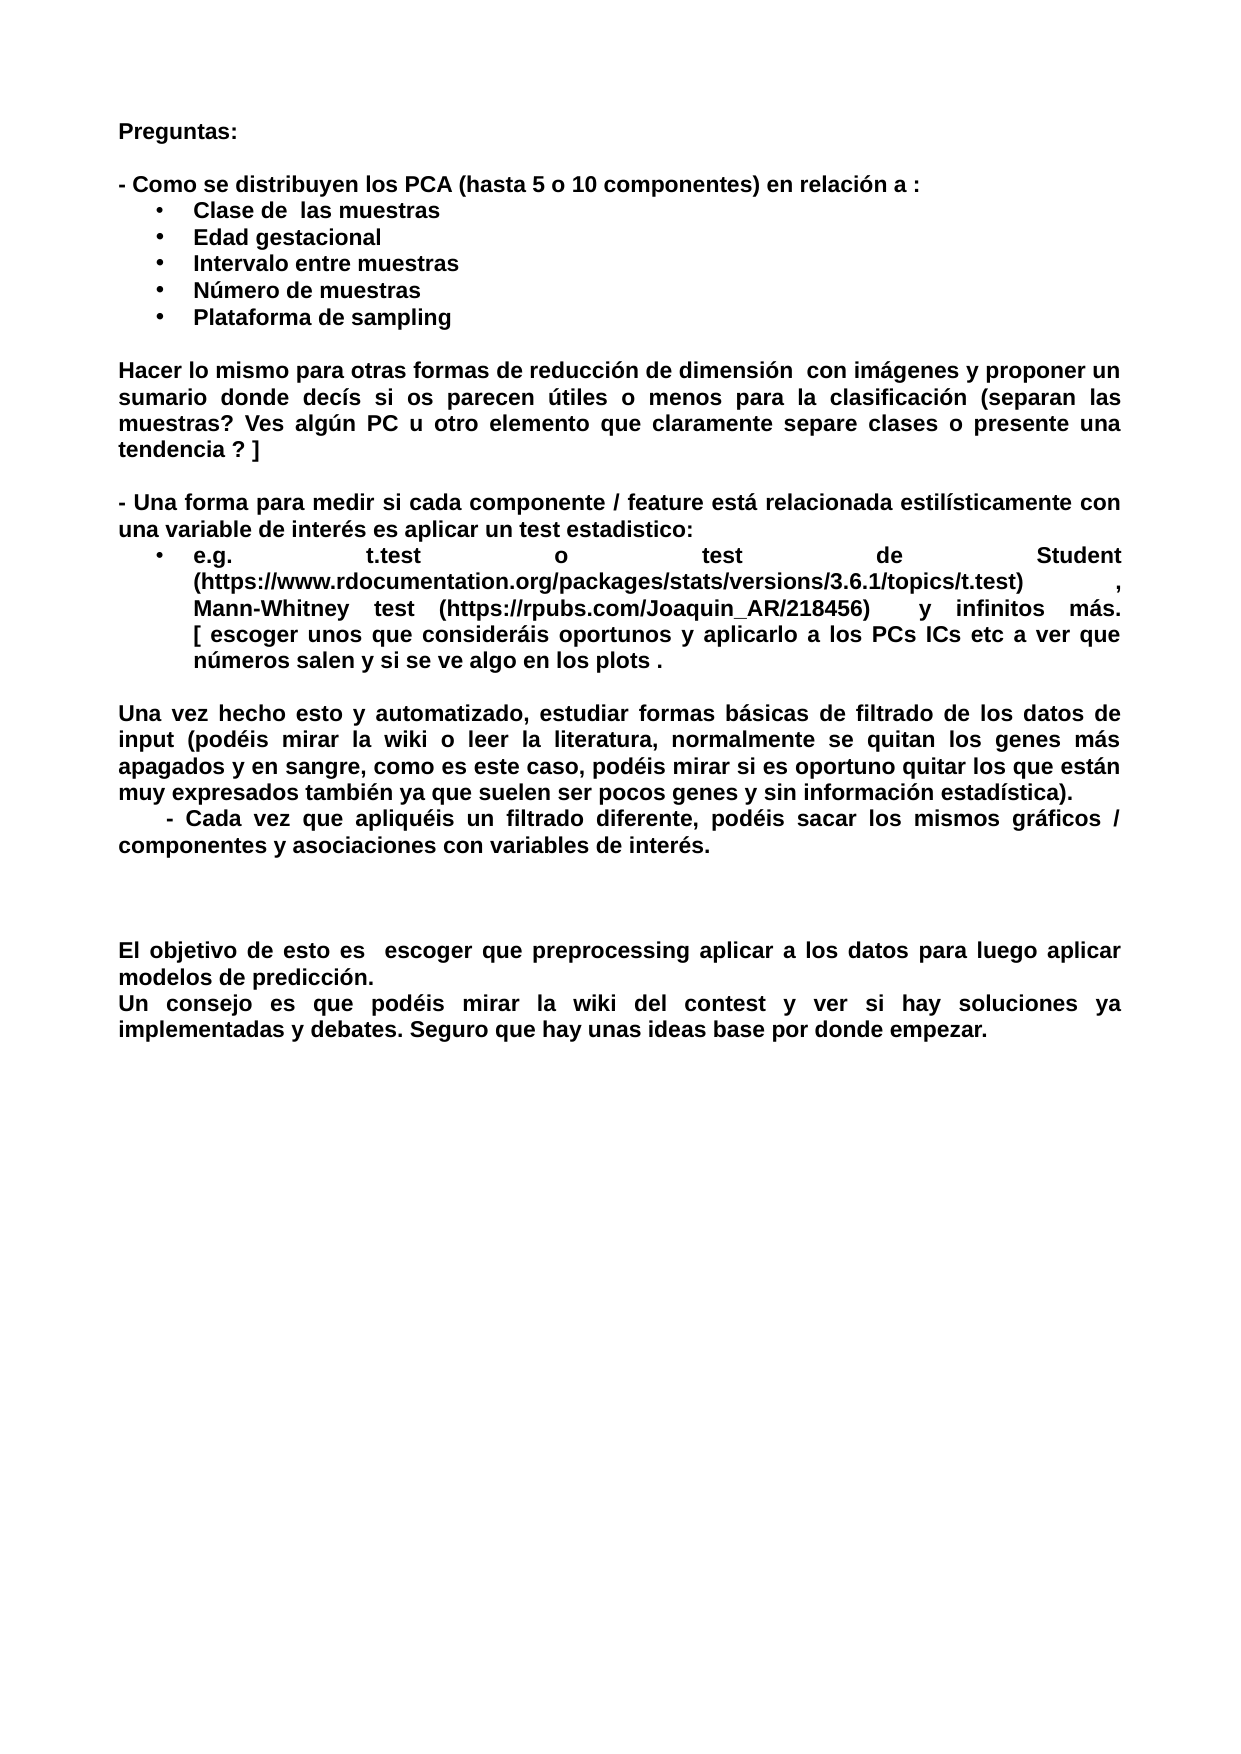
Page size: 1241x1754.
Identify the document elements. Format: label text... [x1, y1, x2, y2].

list Número de muestras [156, 277, 1122, 304]
text Preguntas: [118, 118, 1122, 144]
text Una vez hecho esto y automatizado, estudiar formas básicas de filtrado de los datos de input (podéis mirar la wiki o leer la literatura, normalmente se quitan los genes más apagados y en sangre, como es este caso, podéis mirar si es oportuno quitar los que están muy expresados también ya que suelen ser pocos genes y sin información estadística). [118, 700, 1122, 805]
list Clase de las muestras [156, 197, 1122, 223]
list Intervalo entre muestras [156, 250, 1122, 277]
text - Una forma para medir si cada componente / feature está relacionada estilísticamente con una variable de interés es aplicar un test estadistico: [118, 489, 1122, 542]
text Hacer lo mismo para otras formas de reducción de dimensión con imágenes y proponer un sumario donde decís si os parecen útiles o menos para la clasificación (separan las muestras? Ves algún PC u otro elemento que claramente separe clases o presente una tendencia ? ] [118, 357, 1122, 463]
list e.g. t.test o test de Student (https://www.rdocumentation.org/packages/stats/versions/3.6.1/topics/t.test) , Mann-Whitney test (https://rpubs.com/Joaquin_AR/218456) y infinitos más. [ escoger unos que consideráis oportunos y aplicarlo a los PCs ICs etc a ver que números salen y si se ve algo en los plots . [156, 542, 1122, 674]
text El objetivo de esto es escoger que preprocessing aplicar a los datos para luego aplicar modelos de predicción. [118, 937, 1122, 990]
text - Como se distribuyen los PCA (hasta 5 o 10 componentes) en relación a : [118, 171, 1122, 197]
list Plataforma de sampling [156, 304, 1122, 331]
list Edad gestacional [156, 223, 1122, 250]
text Un consejo es que podéis mirar la wiki del contest y ver si hay soluciones ya implementadas y debates. Seguro que hay unas ideas base por donde empezar. [118, 990, 1122, 1043]
text - Cada vez que apliquéis un filtrado diferente, podéis sacar los mismos gráficos / componentes y asociaciones con variables de interés. [118, 805, 1122, 858]
